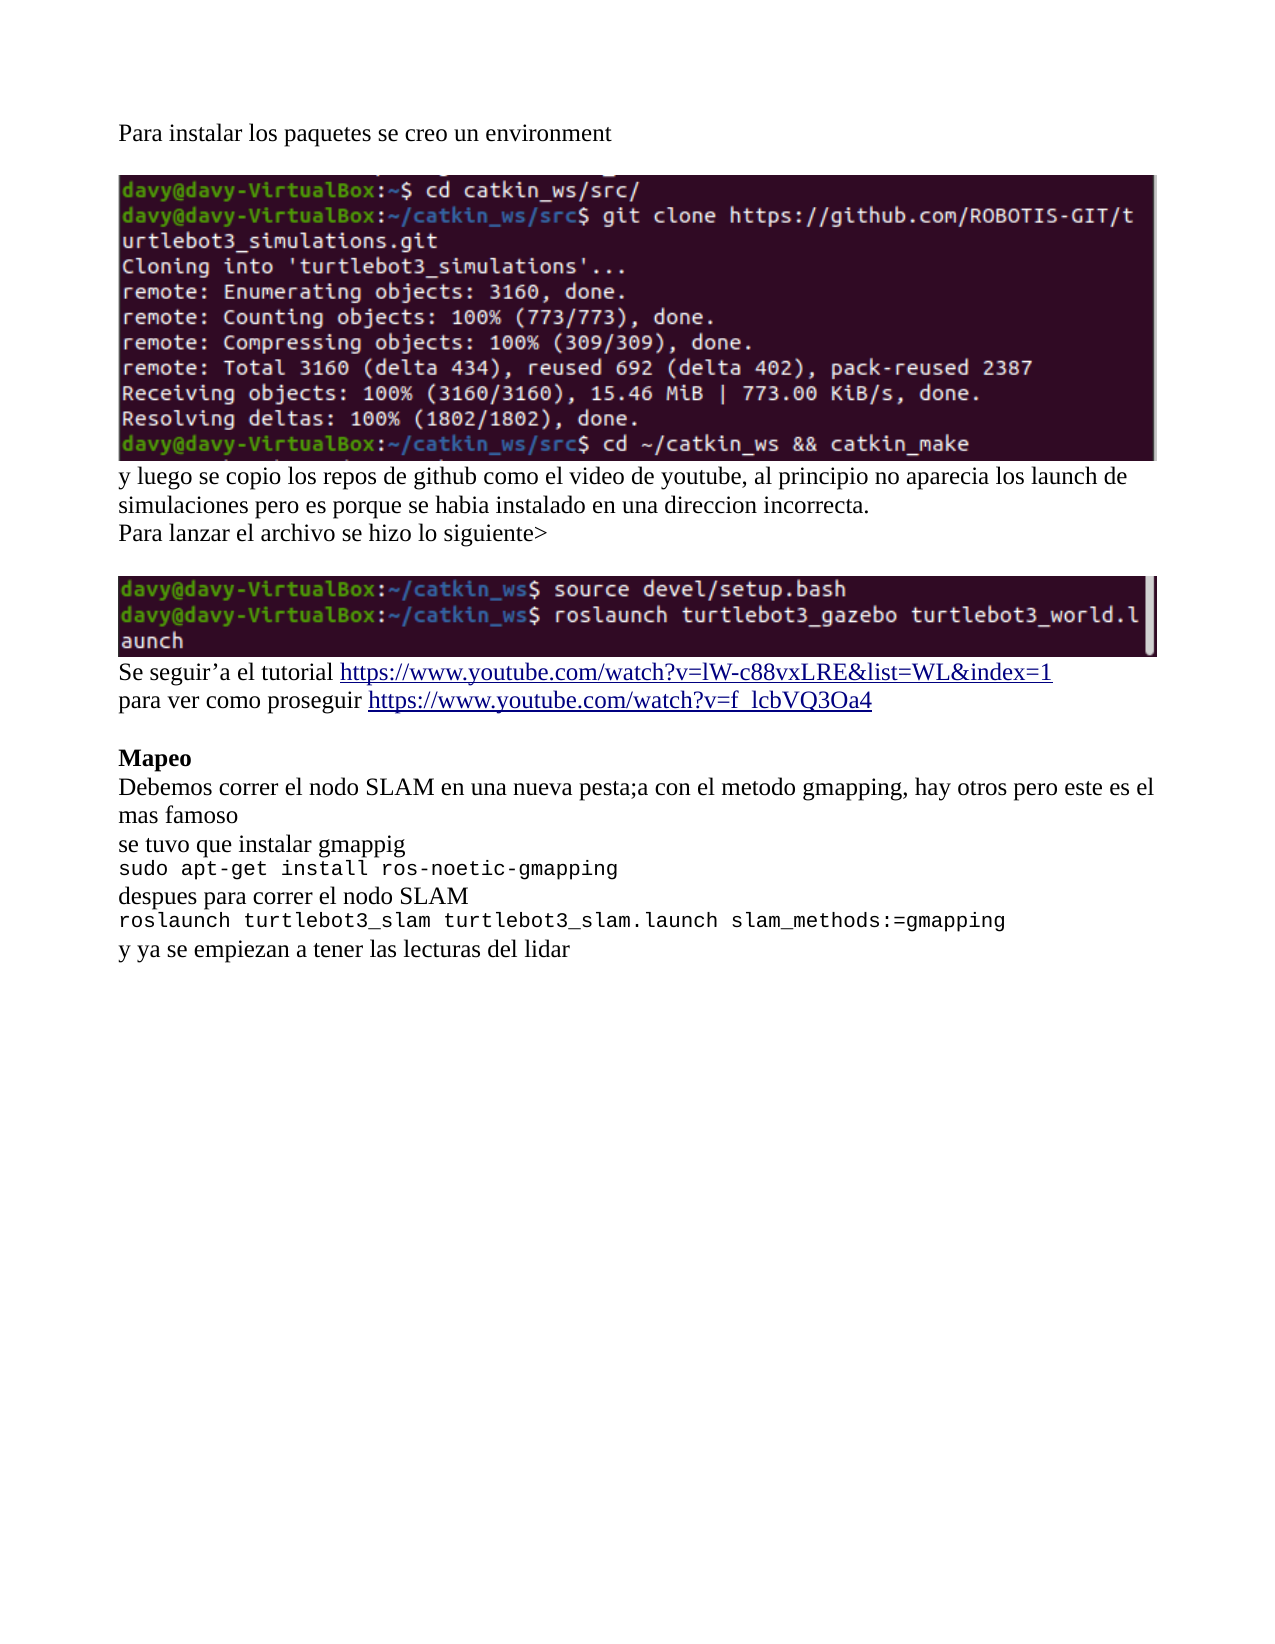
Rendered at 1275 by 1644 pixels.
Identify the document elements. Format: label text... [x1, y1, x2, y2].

picture [118, 576, 1157, 657]
picture [118, 175, 1157, 461]
text Para instalar los paquetes se creo un environment [118, 118, 1157, 147]
text para ver como proseguir https://www.youtube.com/watch?v=f_lcbVQ3Oa4 [118, 685, 1157, 714]
text Debemos correr el nodo SLAM en una nueva pesta;a con el metodo gmapping, hay otros pero este es el mas famoso [118, 772, 1157, 829]
text despues para correr el nodo SLAM [118, 881, 1157, 910]
text y ya se empiezan a tener las lecturas del lidar [118, 934, 1157, 963]
text y luego se copio los repos de github como el video de youtube, al principio no aparecia los launch de simulaciones pero es porque se habia instalado en una direccion incorrecta. [118, 461, 1157, 518]
text sudo apt-get install ros-noetic-gmapping [118, 858, 1157, 881]
text se tuvo que instalar gmappig [118, 829, 1157, 858]
text roslaunch turtlebot3_slam turtlebot3_slam.launch slam_methods:=gmapping [118, 910, 1157, 934]
text Mapeo [118, 743, 1157, 772]
text Se seguir’a el tutorial https://www.youtube.com/watch?v=lW-c88vxLRE&list=WL&index=1 [118, 657, 1157, 685]
text Para lanzar el archivo se hizo lo siguiente> [118, 518, 1157, 547]
